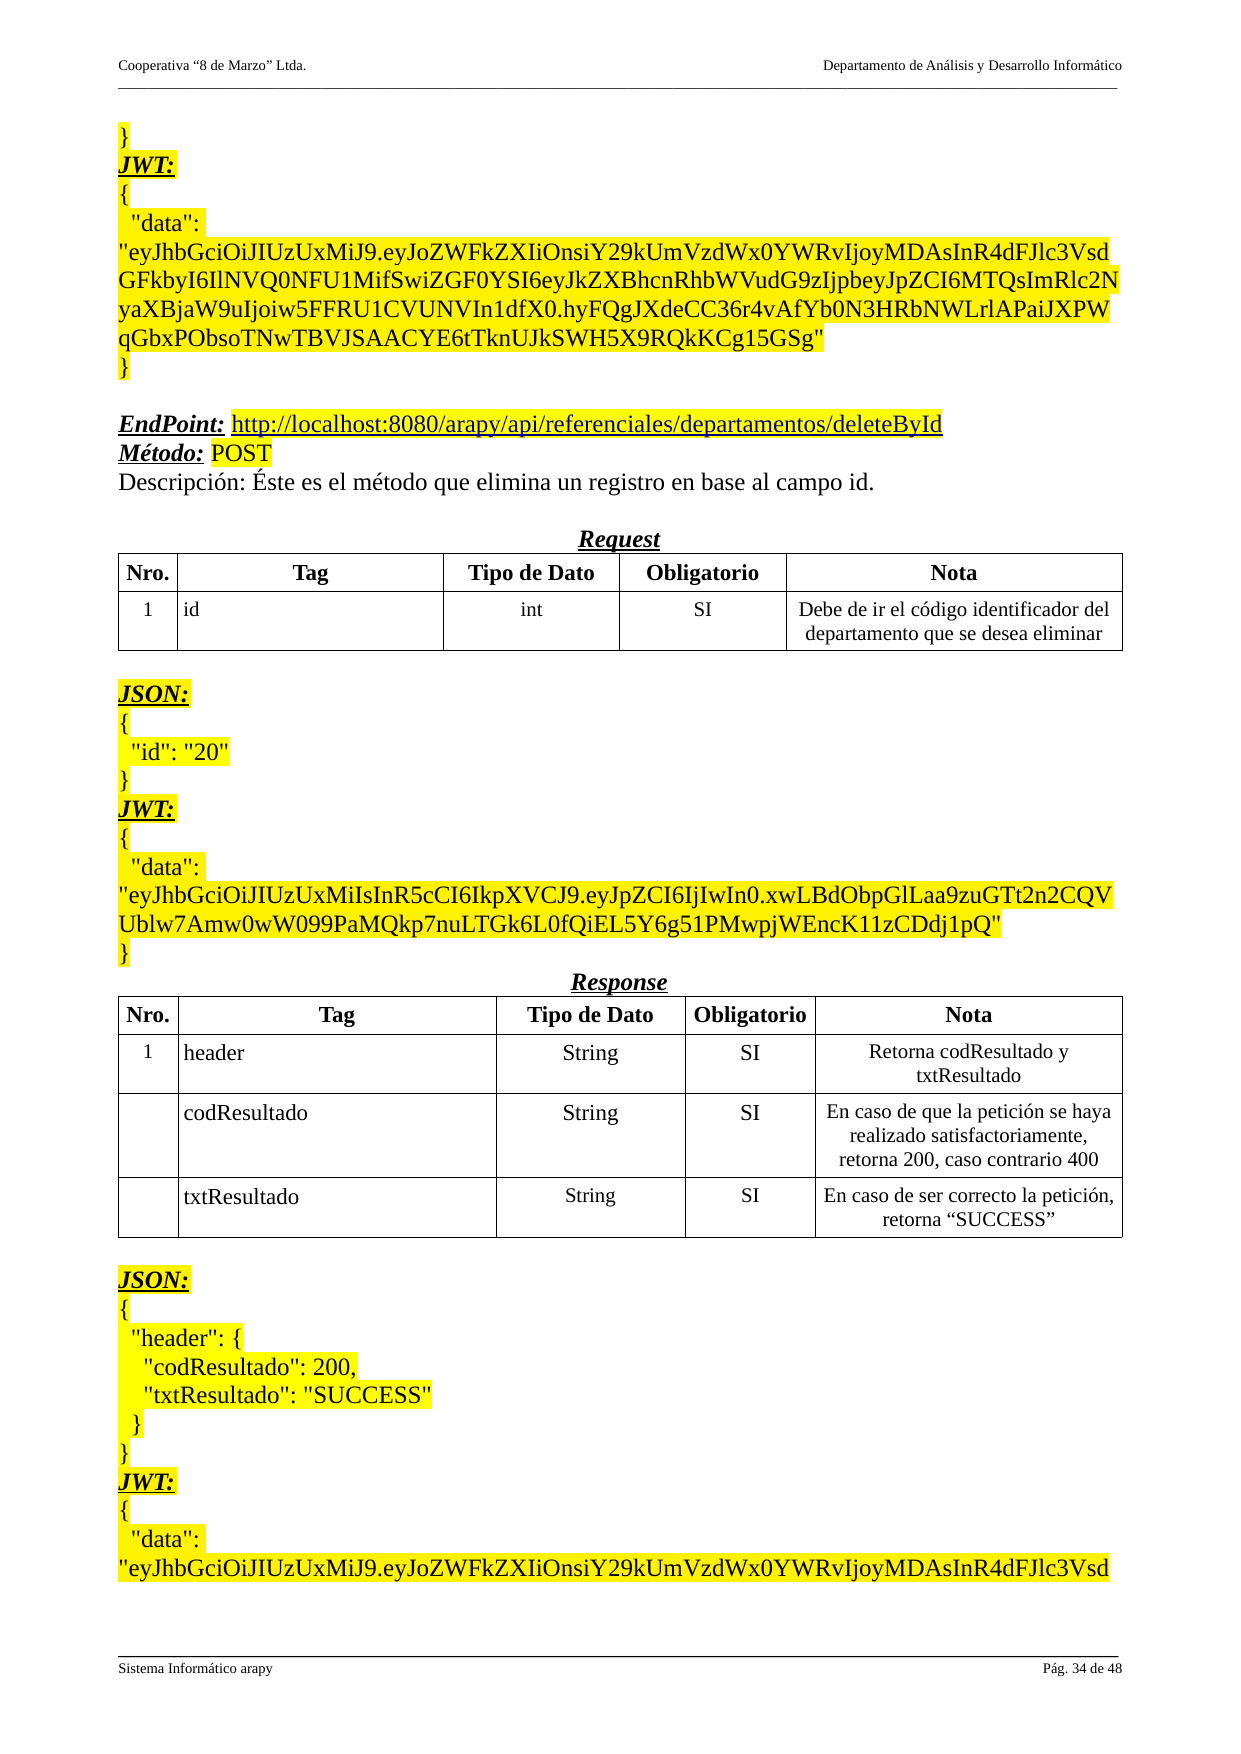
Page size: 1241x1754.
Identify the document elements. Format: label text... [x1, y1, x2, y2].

text "data": "eyJhbGciOiJIUzUxMiJ9.eyJoZWFkZXIiOnsiY29kUmVzdWx0YWRvIjoyMDAsInR4dFJlc3VsdGFkbyI6IlNVQ0NFU1MifSwiZGF0YSI6eyJkZXBhcnRhbWVudG9zIjpbeyJpZCI6MTQsImRlc2NyaXBjaW9uIjoiw5FFRU1CVUNVIn1dfX0.hyFQgJXdeCC36r4vAfYb0N3HRbNWLrlAPaiJXPWqGbxPObsoTNwTBVJSAACYE6tTknUJkSWH5X9RQkKCg15GSg" [118, 208, 1122, 352]
table_cell txtResultado [179, 1178, 496, 1237]
text } [118, 1438, 1122, 1467]
table_header Nro. [119, 997, 178, 1033]
table_cell int [444, 592, 619, 650]
text { [118, 1294, 1122, 1323]
table_header Obligatorio [686, 997, 815, 1033]
table_header Tipo de Dato [497, 997, 685, 1033]
text EndPoint: http://localhost:8080/arapy/api/referenciales/departamentos/deleteById [118, 409, 1122, 438]
text { [118, 823, 1122, 852]
table_header Nota [816, 997, 1122, 1033]
table_cell String [497, 1094, 685, 1177]
text } [118, 766, 1122, 794]
table_cell 1 [119, 1035, 178, 1093]
table_header Tag [178, 554, 443, 591]
table_cell SI [686, 1178, 815, 1237]
table_cell [119, 1094, 178, 1177]
table_header Nro. [119, 554, 177, 591]
table_header Tag [179, 997, 496, 1033]
text Descripción: Éste es el método que elimina un registro en base al campo id. [118, 467, 1122, 495]
text "data": "eyJhbGciOiJIUzUxMiJ9.eyJoZWFkZXIiOnsiY29kUmVzdWx0YWRvIjoyMDAsInR4dFJlc3Vsd [118, 1524, 1122, 1582]
text "txtResultado": "SUCCESS" [118, 1380, 1122, 1409]
text "header": { [118, 1323, 1122, 1352]
table_cell 1 [119, 592, 177, 650]
text { [118, 1495, 1122, 1524]
text "id": "20" [118, 737, 1122, 766]
text } [118, 352, 1122, 380]
text "codResultado": 200, [118, 1352, 1122, 1380]
table_cell Retorna codResultado y txtResultado [816, 1035, 1122, 1093]
text JWT: [118, 794, 1122, 823]
text JWT: [118, 150, 1122, 179]
text "data": "eyJhbGciOiJIUzUxMiIsInR5cCI6IkpXVCJ9.eyJpZCI6IjIwIn0.xwLBdObpGlLaa9zuGTt2n2CQVUblw7Amw0wW099PaMQkp7nuLTGk6L0fQiEL5Y6g51PMwpjWEncK11zCDdj1pQ" [118, 852, 1122, 938]
text JSON: [118, 1265, 1122, 1294]
table_cell [119, 1178, 178, 1237]
table_cell codResultado [179, 1094, 496, 1177]
text { [118, 179, 1122, 208]
table_header Tipo de Dato [444, 554, 619, 591]
table_cell String [497, 1178, 685, 1237]
table_cell SI [620, 592, 786, 650]
table_cell SI [686, 1094, 815, 1177]
text Response [118, 967, 1122, 996]
text } [118, 122, 1122, 150]
table_cell SI [686, 1035, 815, 1093]
table_header Nota [787, 554, 1122, 591]
table_cell header [179, 1035, 496, 1093]
table_cell String [497, 1035, 685, 1093]
text { [118, 708, 1122, 737]
text JWT: [118, 1467, 1122, 1495]
text JSON: [118, 679, 1122, 708]
table_header Obligatorio [620, 554, 786, 591]
text } [118, 938, 1122, 967]
table_cell En caso de ser correcto la petición, retorna “SUCCESS” [816, 1178, 1122, 1237]
text Request [118, 524, 1122, 553]
text } [118, 1409, 1122, 1438]
table_cell Debe de ir el código identificador del departamento que se desea eliminar [787, 592, 1122, 650]
table_cell id [178, 592, 443, 650]
text Método: POST [118, 438, 1122, 467]
table_cell En caso de que la petición se haya realizado satisfactoriamente, retorna 200, caso contrario 400 [816, 1094, 1122, 1177]
